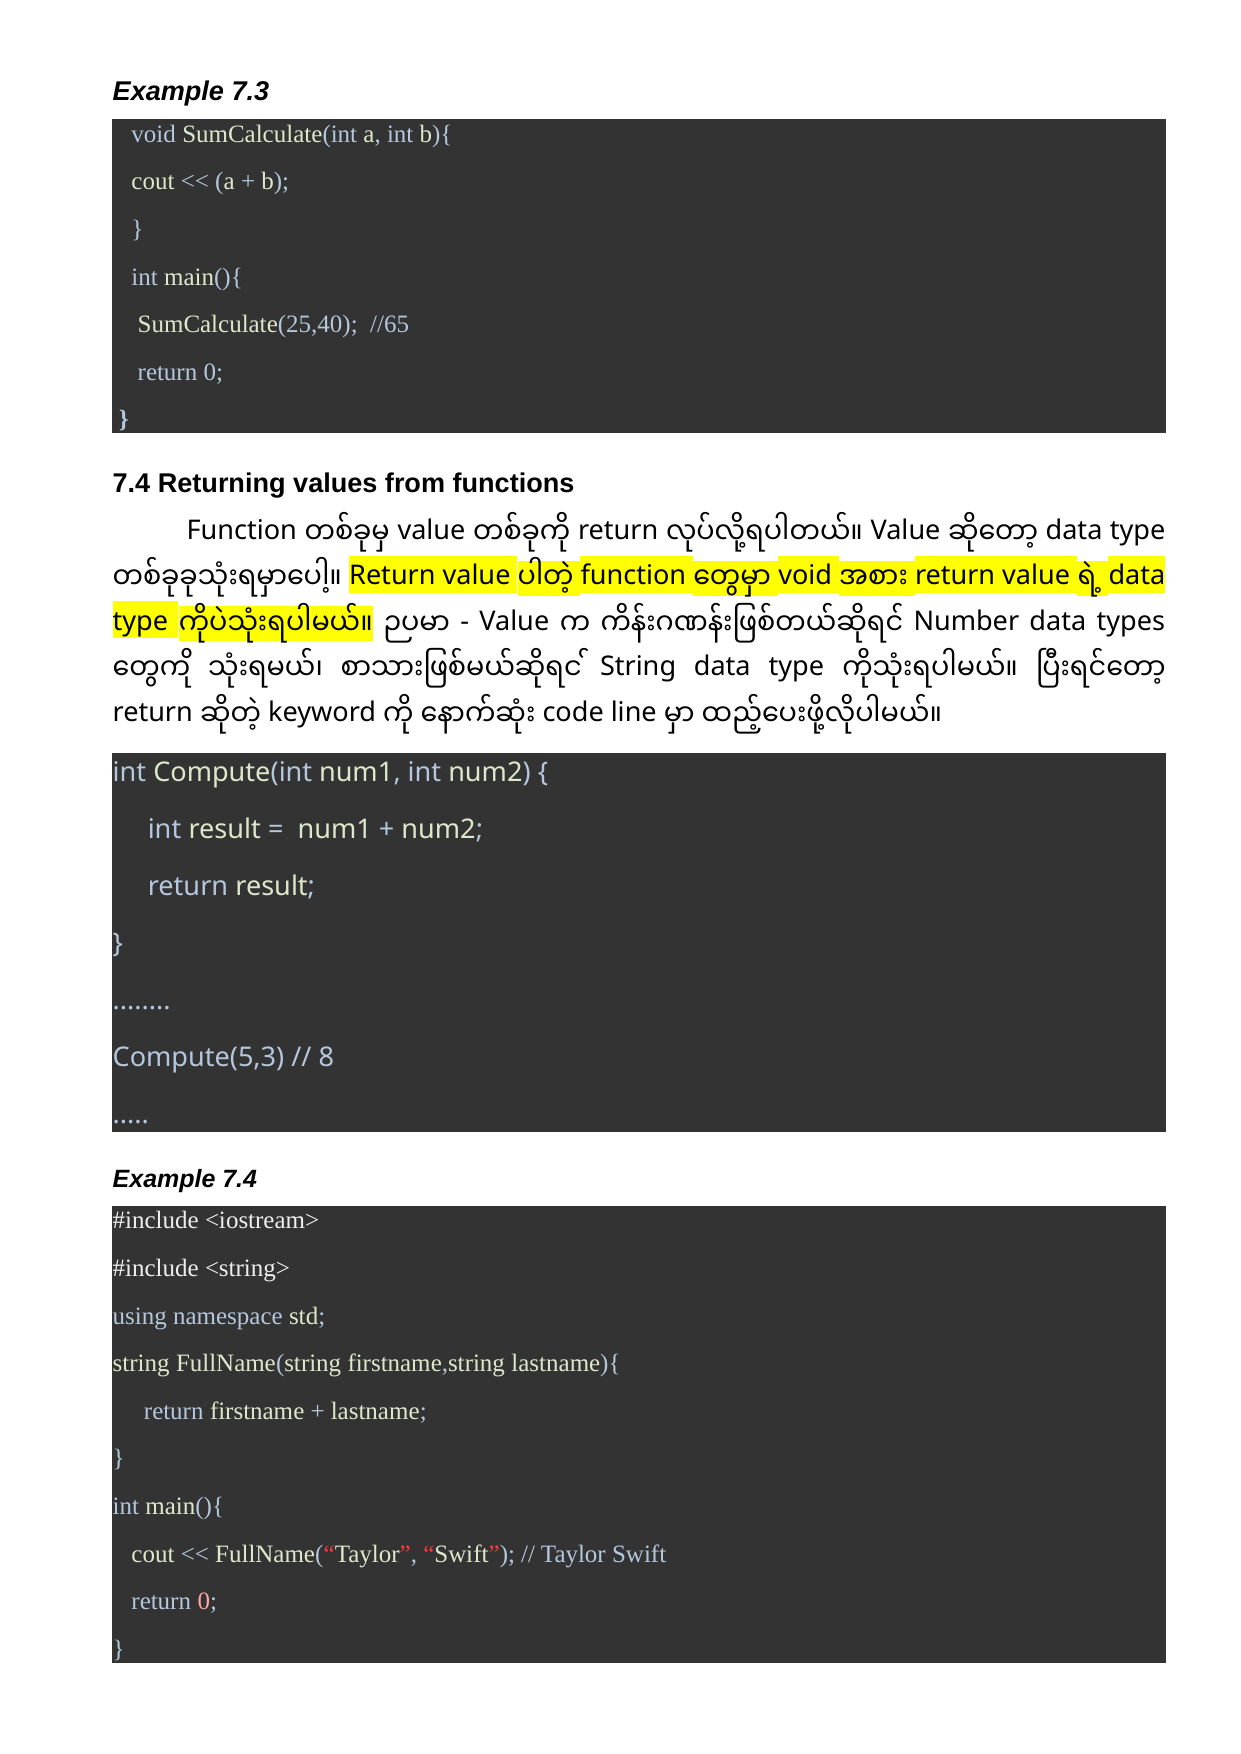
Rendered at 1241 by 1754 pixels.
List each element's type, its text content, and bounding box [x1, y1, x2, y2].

text using namespace std; [112, 1301, 1166, 1329]
text cout << (a + b); [112, 166, 1166, 195]
text Compute(5,3) // 8 [112, 1038, 1166, 1075]
text int result = num1 + num2; [112, 810, 1166, 847]
text int main(){ [112, 1491, 1166, 1520]
text string FullName(string firstname,string lastname){ [112, 1348, 1166, 1377]
text } [112, 214, 1166, 243]
subtitle Example 7.4 [112, 1164, 1166, 1193]
text return firstname + lastname; [112, 1396, 1166, 1425]
text void SumCalculate(int a, int b){ [112, 119, 1166, 147]
text Function တစ်ခုမှ value တစ်ခုကို return လုပ်လို့ရပါတယ်။ Value ဆိုတော့ data type တစ်ခုခုသုံးရမှာပေါ့။ Return value ပါတဲ့ function တွေမှာ void အစား return value ရဲ့ data type ကိုပဲသုံးရပါမယ်။ ဉပမာ - Value က ကိန်းဂဏန်းဖြစ်တယ်ဆိုရင် Number data types တွေကို သုံးရမယ်၊ စာသားဖြစ်မယ်ဆိုရင် String data type ကိုသုံးရပါမယ်။ ပြီးရင်တော့ return ဆိုတဲ့ keyword ကို နောက်ဆုံး code line မှာ ထည့်ပေးဖို့လိုပါမယ်။ [112, 510, 1166, 732]
text int Compute(int num1, int num2) { [112, 753, 1166, 790]
text cout << FullName(“Taylor”, “Swift”); // Taylor Swift [112, 1539, 1166, 1567]
subtitle Example 7.3 [112, 75, 1166, 106]
text ........ [112, 981, 1166, 1018]
text return 0; [112, 1586, 1166, 1615]
text } [112, 924, 1166, 961]
text return 0; [112, 357, 1166, 386]
text int main(){ [112, 262, 1166, 290]
text return result; [112, 867, 1166, 904]
subtitle 7.4 Returning values from functions [112, 467, 1166, 498]
text } [112, 404, 1166, 433]
text } [112, 1443, 1166, 1472]
text ..... [112, 1095, 1166, 1132]
text SumCalculate(25,40); //65 [112, 309, 1166, 338]
text #include <iostream> [112, 1206, 1166, 1234]
text } [112, 1634, 1166, 1663]
text #include <string> [112, 1253, 1166, 1282]
